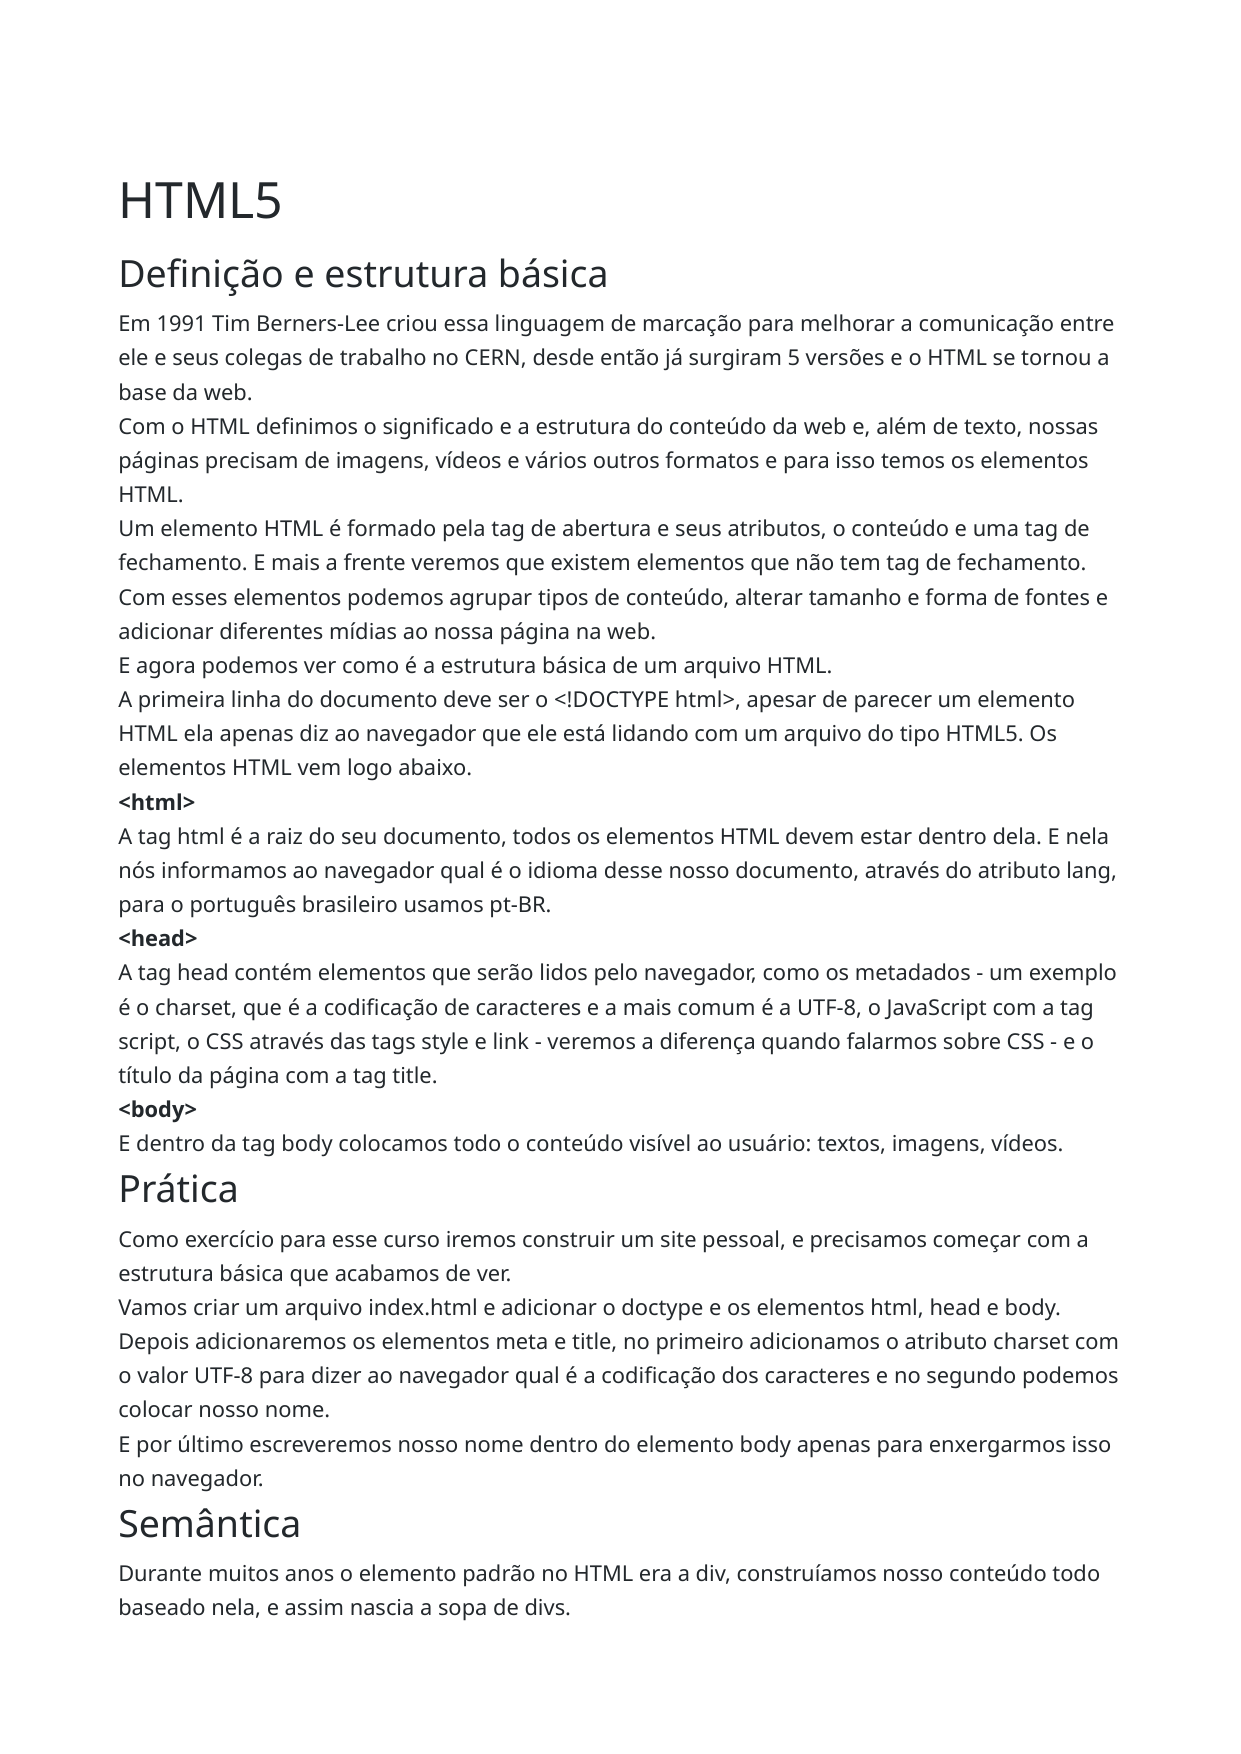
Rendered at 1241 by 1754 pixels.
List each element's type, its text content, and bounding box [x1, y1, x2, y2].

subtitle Prática [118, 1162, 1122, 1213]
text Vamos criar um arquivo index.html e adicionar o doctype e os elementos html, head e body. [118, 1292, 1122, 1322]
text Um elemento HTML é formado pela tag de abertura e seus atributos, o conteúdo e uma tag de fechamento. E mais a frente veremos que existem elementos que não tem tag de fechamento. [118, 513, 1122, 577]
text A tag head contém elementos que serão lidos pelo navegador, como os metadados - um exemplo é o charset, que é a codificação de caracteres e a mais comum é a UTF-8, o JavaScript com a tag script, o CSS através das tags style e link - veremos a diferença quando falarmos sobre CSS - e o título da página com a tag title. [118, 957, 1122, 1090]
text A tag html é a raiz do seu documento, todos os elementos HTML devem estar dentro dela. E nela nós informamos ao navegador qual é o idioma desse nosso documento, através do atributo lang, para o português brasileiro usamos pt-BR. [118, 821, 1122, 919]
subtitle HTML5 [118, 165, 1122, 233]
text <html> [118, 787, 1122, 816]
subtitle Semântica [118, 1497, 1122, 1548]
text Em 1991 Tim Berners-Lee criou essa linguagem de marcação para melhorar a comunicação entre ele e seus colegas de trabalho no CERN, desde então já surgiram 5 versões e o HTML se tornou a base da web. [118, 308, 1122, 406]
text E por último escreveremos nosso nome dentro do elemento body apenas para enxergarmos isso no navegador. [118, 1429, 1122, 1493]
text <head> [118, 923, 1122, 953]
text Com esses elementos podemos agrupar tipos de conteúdo, alterar tamanho e forma de fontes e adicionar diferentes mídias ao nossa página na web. [118, 582, 1122, 646]
subtitle Introdução a criação de websites com HTML5 e CSS3 [118, 131, 1122, 159]
text Depois adicionaremos os elementos meta e title, no primeiro adicionamos o atributo charset com o valor UTF-8 para dizer ao navegador qual é a codificação dos caracteres e no segundo podemos colocar nosso nome. [118, 1326, 1122, 1424]
text Durante muitos anos o elemento padrão no HTML era a div, construíamos nosso conteúdo todo baseado nela, e assim nascia a sopa de divs. [118, 1558, 1122, 1622]
text Com o HTML definimos o significado e a estrutura do conteúdo da web e, além de texto, nossas páginas precisam de imagens, vídeos e vários outros formatos e para isso temos os elementos HTML. [118, 411, 1122, 509]
subtitle Definição e estrutura básica [118, 247, 1122, 298]
text Como exercício para esse curso iremos construir um site pessoal, e precisamos começar com a estrutura básica que acabamos de ver. [118, 1224, 1122, 1288]
text E dentro da tag body colocamos todo o conteúdo visível ao usuário: textos, imagens, vídeos. [118, 1128, 1122, 1158]
text <body> [118, 1094, 1122, 1124]
text A primeira linha do documento deve ser o <!DOCTYPE html>, apesar de parecer um elemento HTML ela apenas diz ao navegador que ele está lidando com um arquivo do tipo HTML5. Os elementos HTML vem logo abaixo. [118, 684, 1122, 782]
text E agora podemos ver como é a estrutura básica de um arquivo HTML. [118, 650, 1122, 680]
